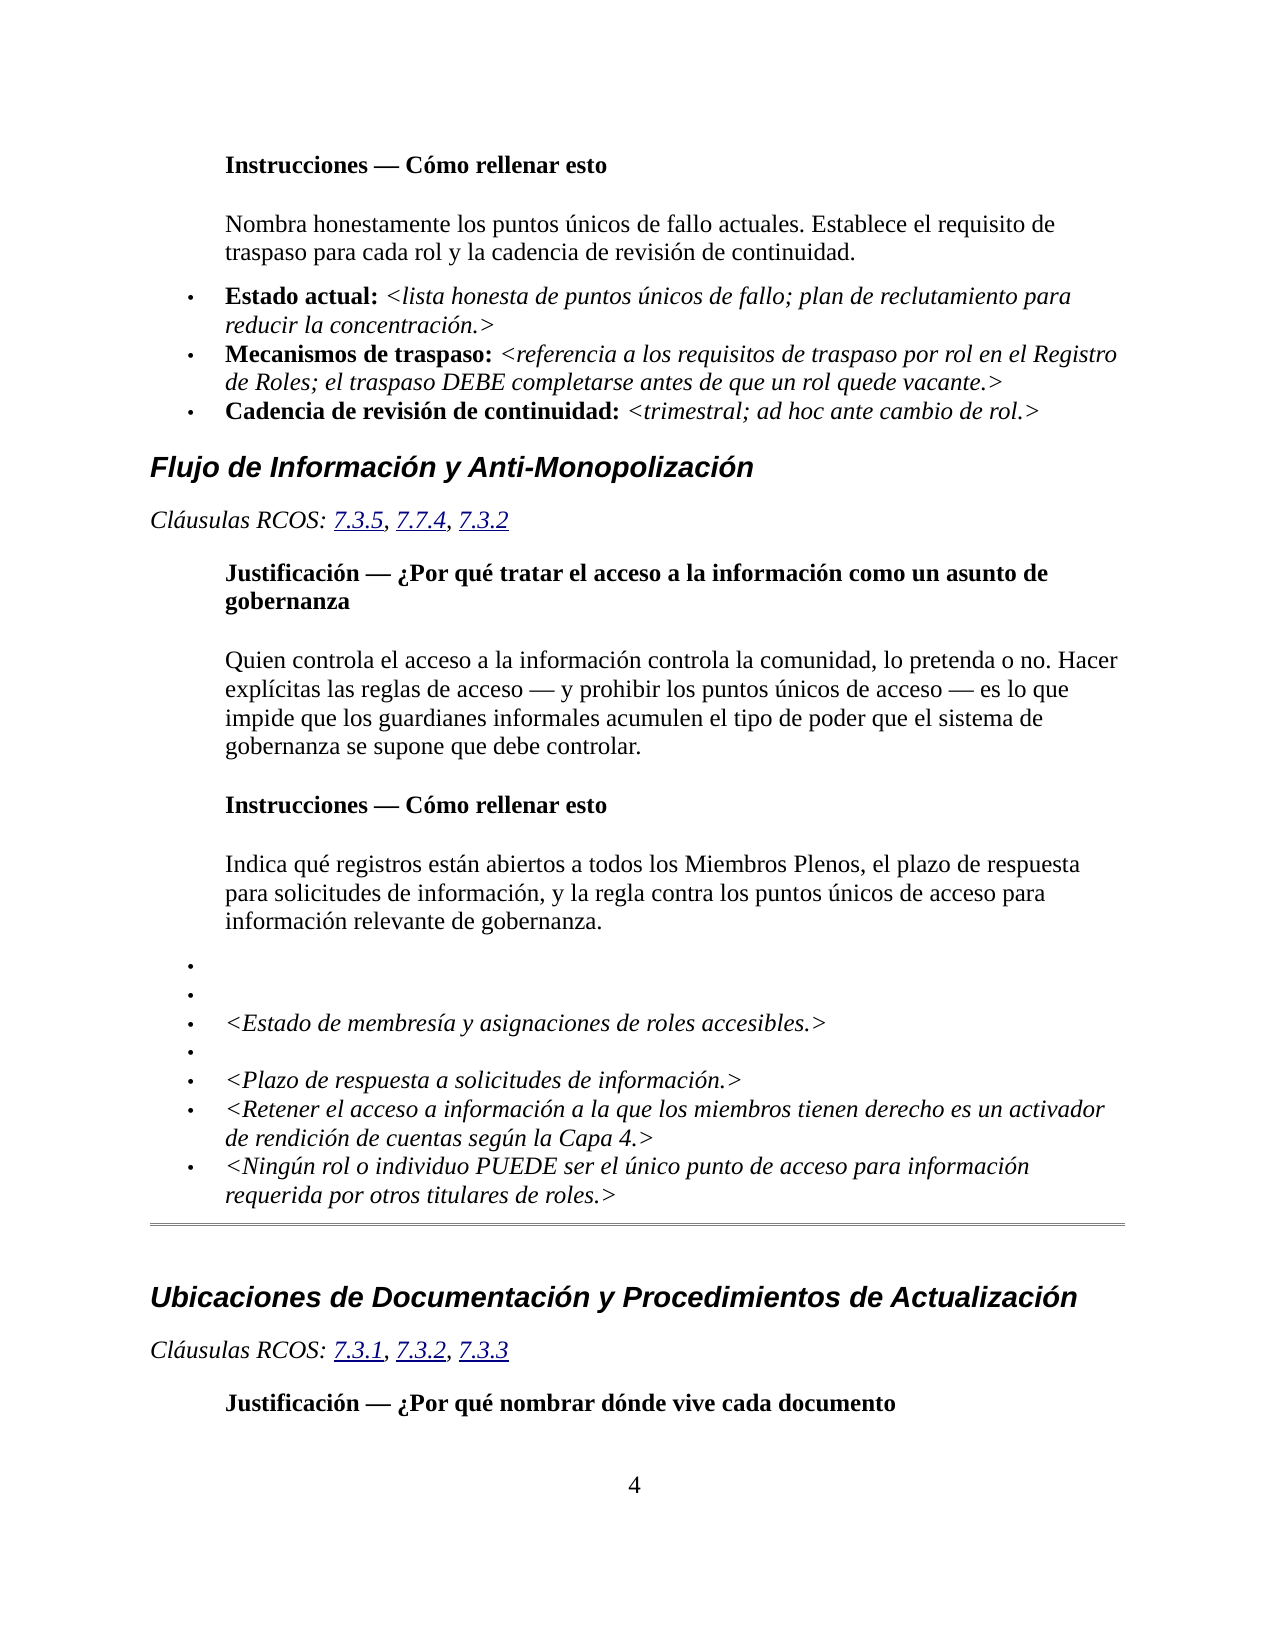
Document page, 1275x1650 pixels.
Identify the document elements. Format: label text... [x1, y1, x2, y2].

list <Ningún rol o individuo PUEDE ser el único punto de acceso para información requerida por otros titulares de roles.> [187, 1151, 1125, 1209]
text Indica qué registros están abiertos a todos los Miembros Plenos, el plazo de respuesta para solicitudes de información, y la regla contra los puntos únicos de acceso para información relevante de gobernanza. [225, 849, 1125, 935]
text Instrucciones — Cómo rellenar esto [225, 150, 1125, 179]
text Quien controla el acceso a la información controla la comunidad, lo pretenda o no. Hacer explícitas las reglas de acceso — y prohibir los puntos únicos de acceso — es lo que impide que los guardianes informales acumulen el tipo de poder que el sistema de gobernanza se supone que debe controlar. [225, 645, 1125, 760]
list Mecanismos de traspaso: <referencia a los requisitos de traspaso por rol en el Registro de Roles; el traspaso DEBE completarse antes de que un rol quede vacante.> [187, 339, 1125, 396]
text Nombra honestamente los puntos únicos de fallo actuales. Establece el requisito de traspaso para cada rol y la cadencia de revisión de continuidad. [225, 209, 1125, 266]
text Instrucciones — Cómo rellenar esto [225, 790, 1125, 819]
subtitle Ubicaciones de Documentación y Procedimientos de Actualización [150, 1280, 1125, 1314]
list <Retener el acceso a información a la que los miembros tienen derecho es un activador de rendición de cuentas según la Capa 4.> [187, 1094, 1125, 1151]
list <Estado de membresía y asignaciones de roles accesibles.> [187, 1008, 1125, 1036]
text Justificación — ¿Por qué tratar el acceso a la información como un asunto de gobernanza [225, 558, 1125, 615]
list Cadencia de revisión de continuidad: <trimestral; ad hoc ante cambio de rol.> [187, 396, 1125, 425]
list Estado actual: <lista honesta de puntos únicos de fallo; plan de reclutamiento para reducir la concentración.> [187, 281, 1125, 339]
subtitle Flujo de Información y Anti-Monopolización [150, 450, 1125, 483]
text Justificación — ¿Por qué nombrar dónde vive cada documento [225, 1388, 1125, 1417]
list <Plazo de respuesta a solicitudes de información.> [187, 1065, 1125, 1094]
text Cláusulas RCOS: 7.3.1, 7.3.2, 7.3.3 [150, 1335, 1125, 1364]
text Cláusulas RCOS: 7.3.5, 7.7.4, 7.3.2 [150, 505, 1125, 534]
